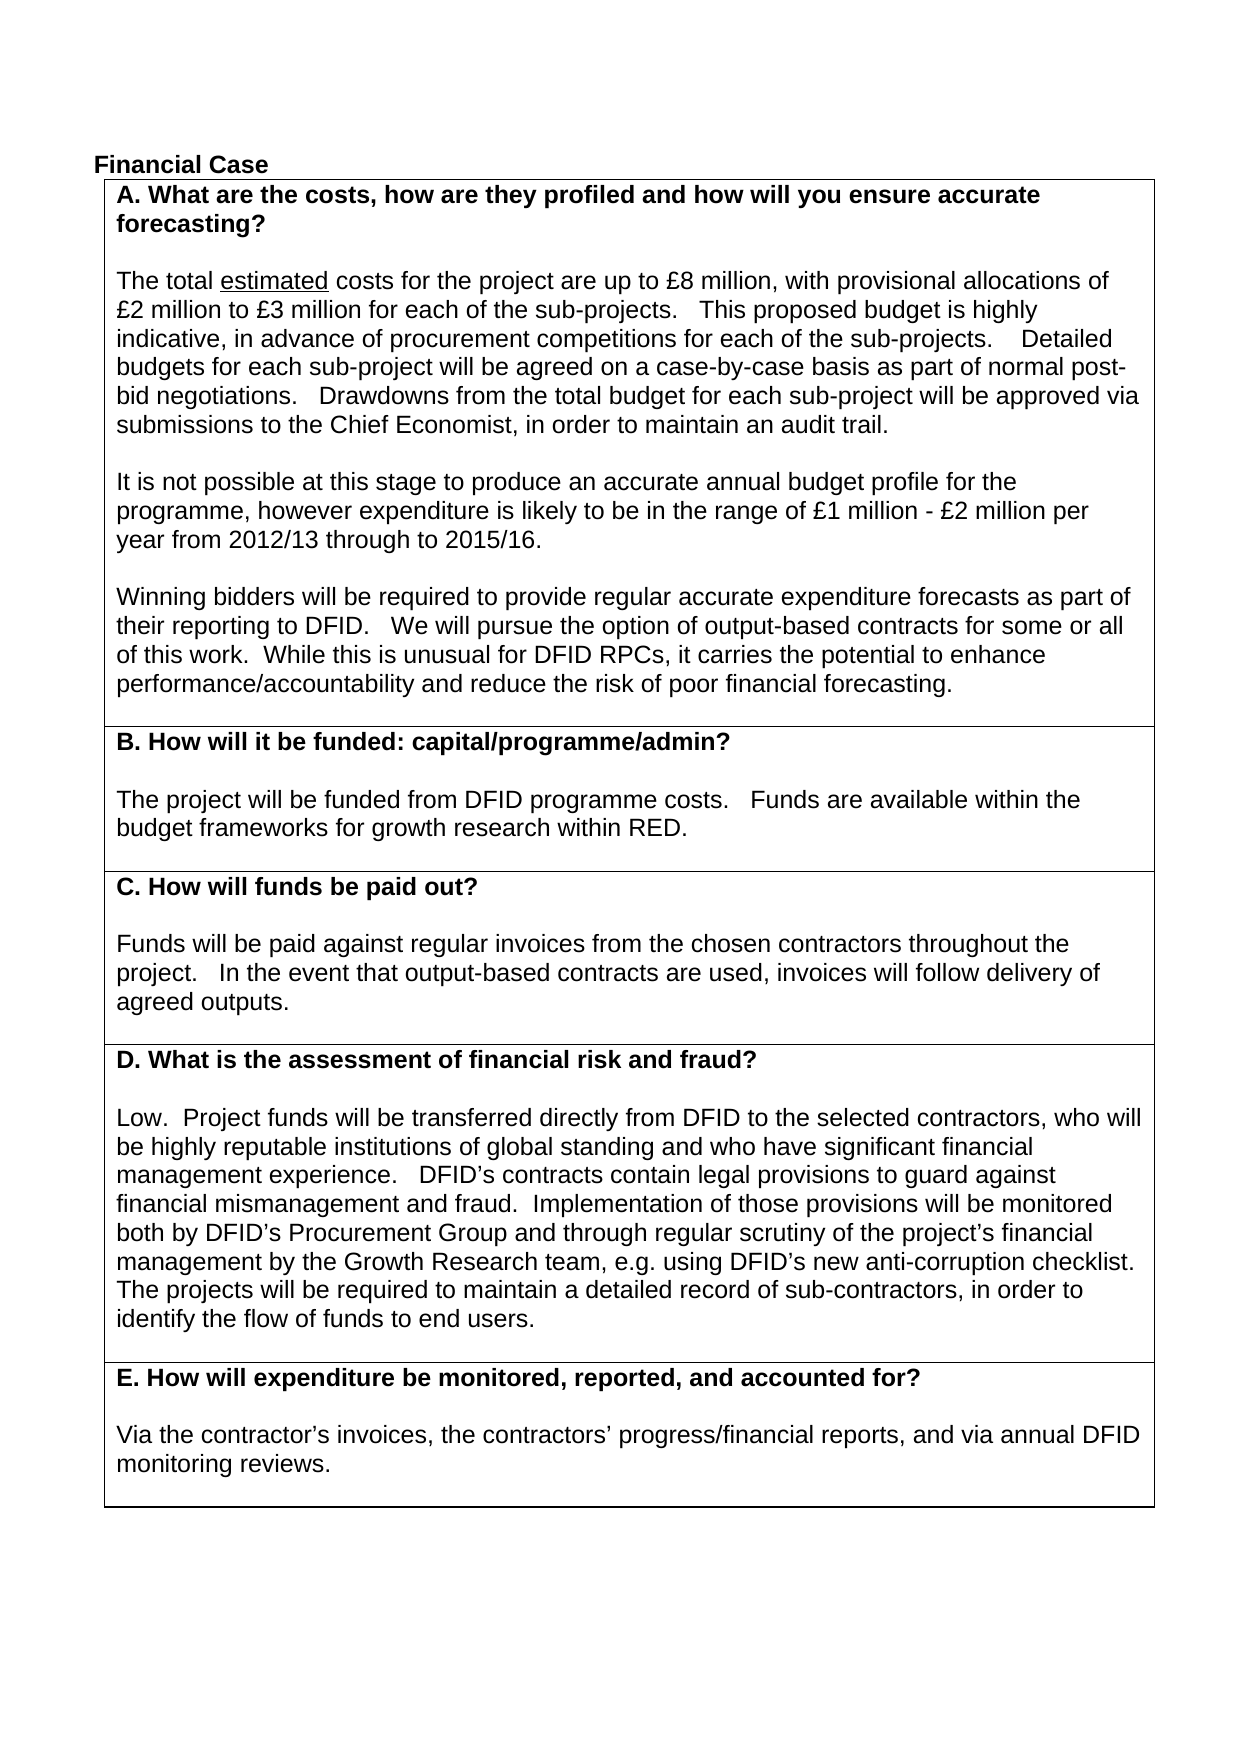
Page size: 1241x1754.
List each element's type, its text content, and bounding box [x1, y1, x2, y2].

table_cell B. How will it be funded: capital/programme/admin? The project will be funded from DFID programme costs. Funds are available within the budget frameworks for growth research within RED. [105, 727, 1154, 871]
text Financial Case [93, 150, 1125, 179]
table_header A. What are the costs, how are they profiled and how will you ensure accurate forecasting? The total estimated costs for the project are up to £8 million, with provisional allocations of £2 million to £3 million for each of the sub-projects. This proposed budget is highly indicative, in advance of procurement competitions for each of the sub-projects. Detailed budgets for each sub-project will be agreed on a case-by-case basis as part of normal post-bid negotiations. Drawdowns from the total budget for each sub-project will be approved via submissions to the Chief Economist, in order to maintain an audit trail. It is not possible at this stage to produce an accurate annual budget profile for the programme, however expenditure is likely to be in the range of £1 million - £2 million per year from 2012/13 through to 2015/16. Winning bidders will be required to provide regular accurate expenditure forecasts as part of their reporting to DFID. We will pursue the option of output-based contracts for some or all of this work. While this is unusual for DFID RPCs, it carries the potential to enhance performance/accountability and reduce the risk of poor financial forecasting. [105, 180, 1154, 726]
table_cell E. How will expenditure be monitored, reported, and accounted for? Via the contractor’s invoices, the contractors’ progress/financial reports, and via annual DFID monitoring reviews. [105, 1363, 1154, 1506]
table_cell C. How will funds be paid out? Funds will be paid against regular invoices from the chosen contractors throughout the project. In the event that output-based contracts are used, invoices will follow delivery of agreed outputs. [105, 872, 1154, 1044]
table_cell D. What is the assessment of financial risk and fraud? Low. Project funds will be transferred directly from DFID to the selected contractors, who will be highly reputable institutions of global standing and who have significant financial management experience. DFID’s contracts contain legal provisions to guard against financial mismanagement and fraud. Implementation of those provisions will be monitored both by DFID’s Procurement Group and through regular scrutiny of the project’s financial management by the Growth Research team, e.g. using DFID’s new anti-corruption checklist. The projects will be required to maintain a detailed record of sub-contractors, in order to identify the flow of funds to end users. [105, 1045, 1154, 1362]
